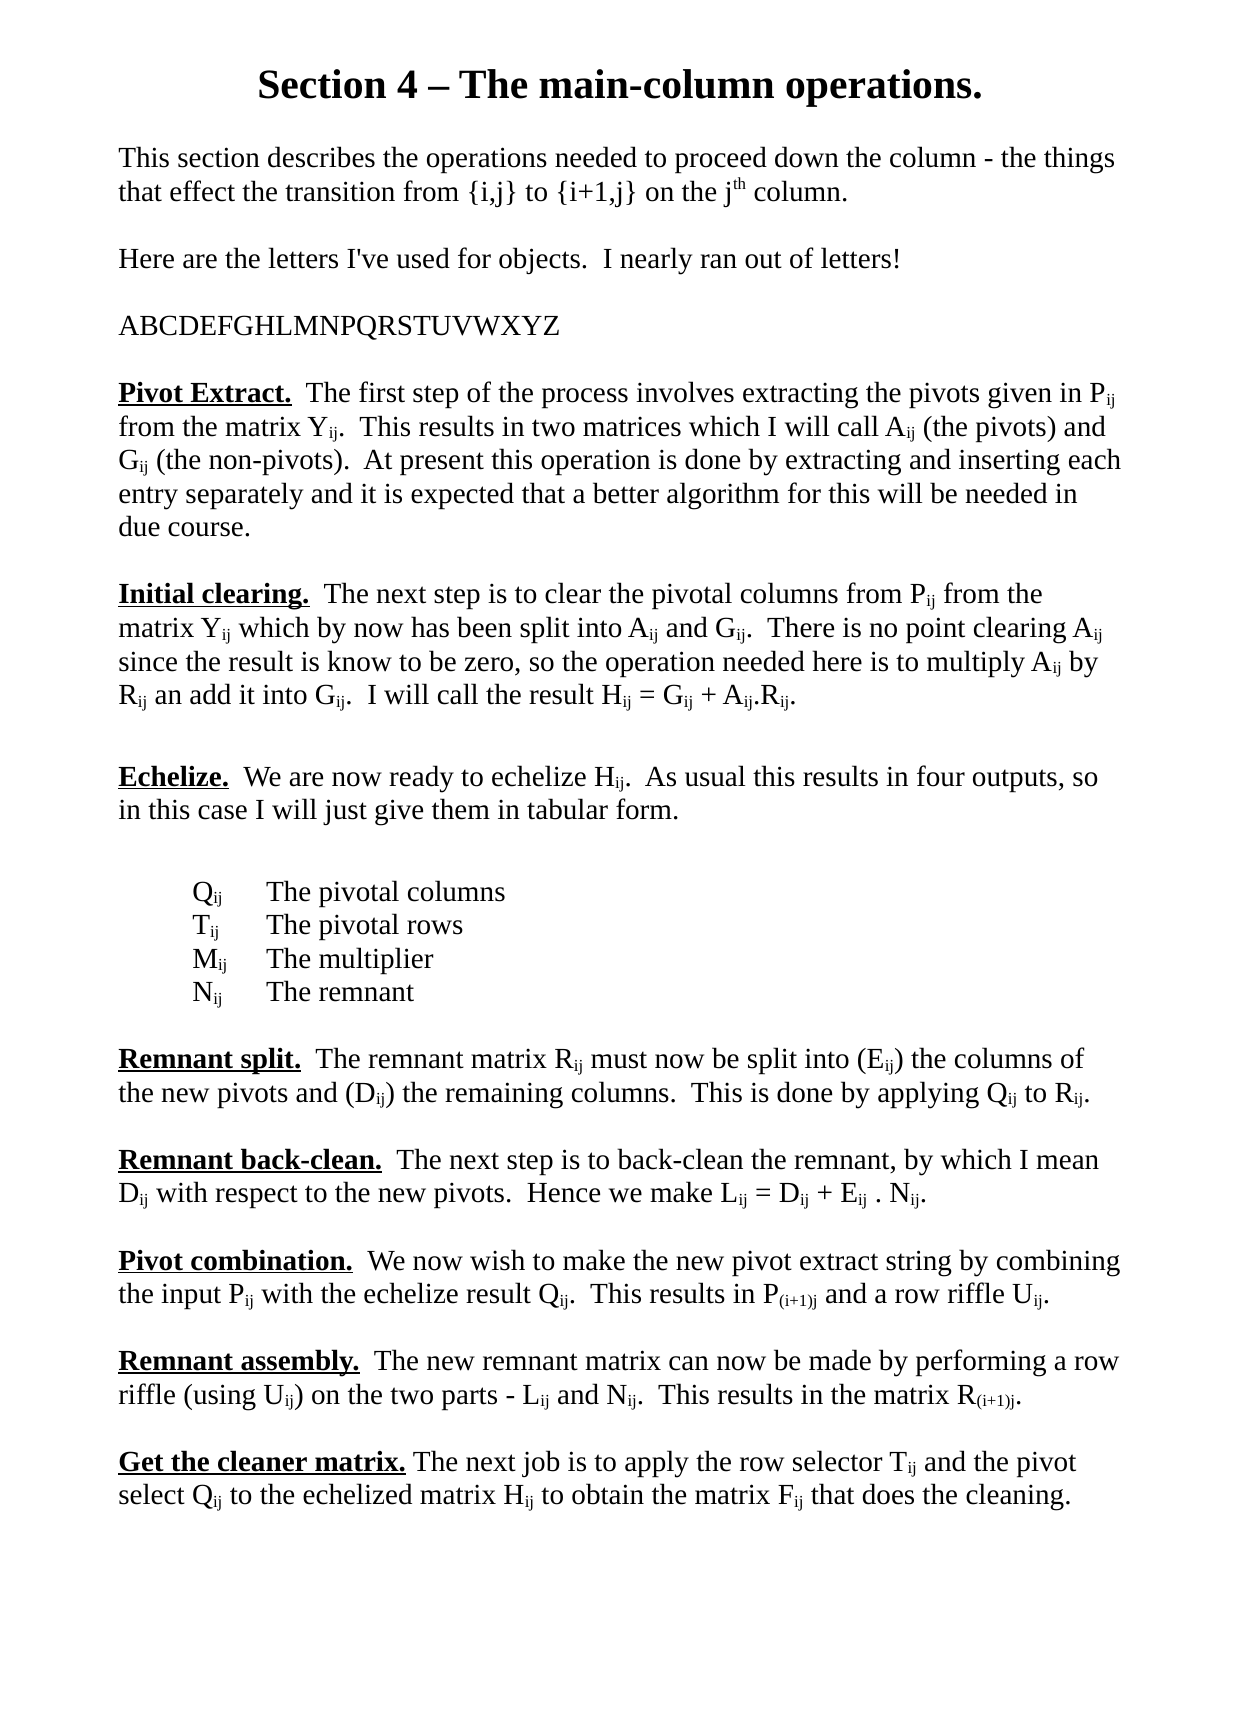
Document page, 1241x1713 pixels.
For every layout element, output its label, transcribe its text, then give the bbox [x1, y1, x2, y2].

text Section 4 – The main-column operations. [118, 59, 1122, 107]
text Tij The pivotal rows [118, 907, 1122, 941]
text Remnant back-clean. The next step is to back-clean the remnant, by which I mean Dij with respect to the new pivots. Hence we make Lij = Dij + Eij . Nij. [118, 1142, 1122, 1209]
text Qij The pivotal columns [118, 874, 1122, 907]
text Mij The multiplier [118, 941, 1122, 974]
text Echelize. We are now ready to echelize Hij. As usual this results in four outputs, so in this case I will just give them in tabular form. [118, 759, 1122, 826]
text Remnant split. The remnant matrix Rij must now be split into (Eij) the columns of the new pivots and (Dij) the remaining columns. This is done by applying Qij to Rij. [118, 1041, 1122, 1108]
text Remnant assembly. The new remnant matrix can now be made by performing a row riffle (using Uij) on the two parts - Lij and Nij. This results in the matrix R(i+1)j. [118, 1343, 1122, 1410]
text Pivot combination. We now wish to make the new pivot extract string by combining the input Pij with the echelize result Qij. This results in P(i+1)j and a row riffle Uij. [118, 1243, 1122, 1310]
text Pivot Extract. The first step of the process involves extracting the pivots given in Pij from the matrix Yij. This results in two matrices which I will call Aij (the pivots) and Gij (the non-pivots). At present this operation is done by extracting and inserting each entry separately and it is expected that a better algorithm for this will be needed in due course. [118, 375, 1122, 543]
text ABCDEFGHLMNPQRSTUVWXYZ [118, 308, 1122, 342]
text Here are the letters I've used for objects. I nearly ran out of letters! [118, 241, 1122, 275]
text Initial clearing. The next step is to clear the pivotal columns from Pij from the matrix Yij which by now has been split into Aij and Gij. There is no point clearing Aij since the result is know to be zero, so the operation needed here is to multiply Aij by Rij an add it into Gij. I will call the result Hij = Gij + Aij.Rij. [118, 577, 1122, 711]
text Nij The remnant [118, 974, 1122, 1008]
text Get the cleaner matrix. The next job is to apply the row selector Tij and the pivot select Qij to the echelized matrix Hij to obtain the matrix Fij that does the cleaning. [118, 1444, 1122, 1511]
text This section describes the operations needed to proceed down the column - the things that effect the transition from {i,j} to {i+1,j} on the jth column. [118, 141, 1122, 208]
